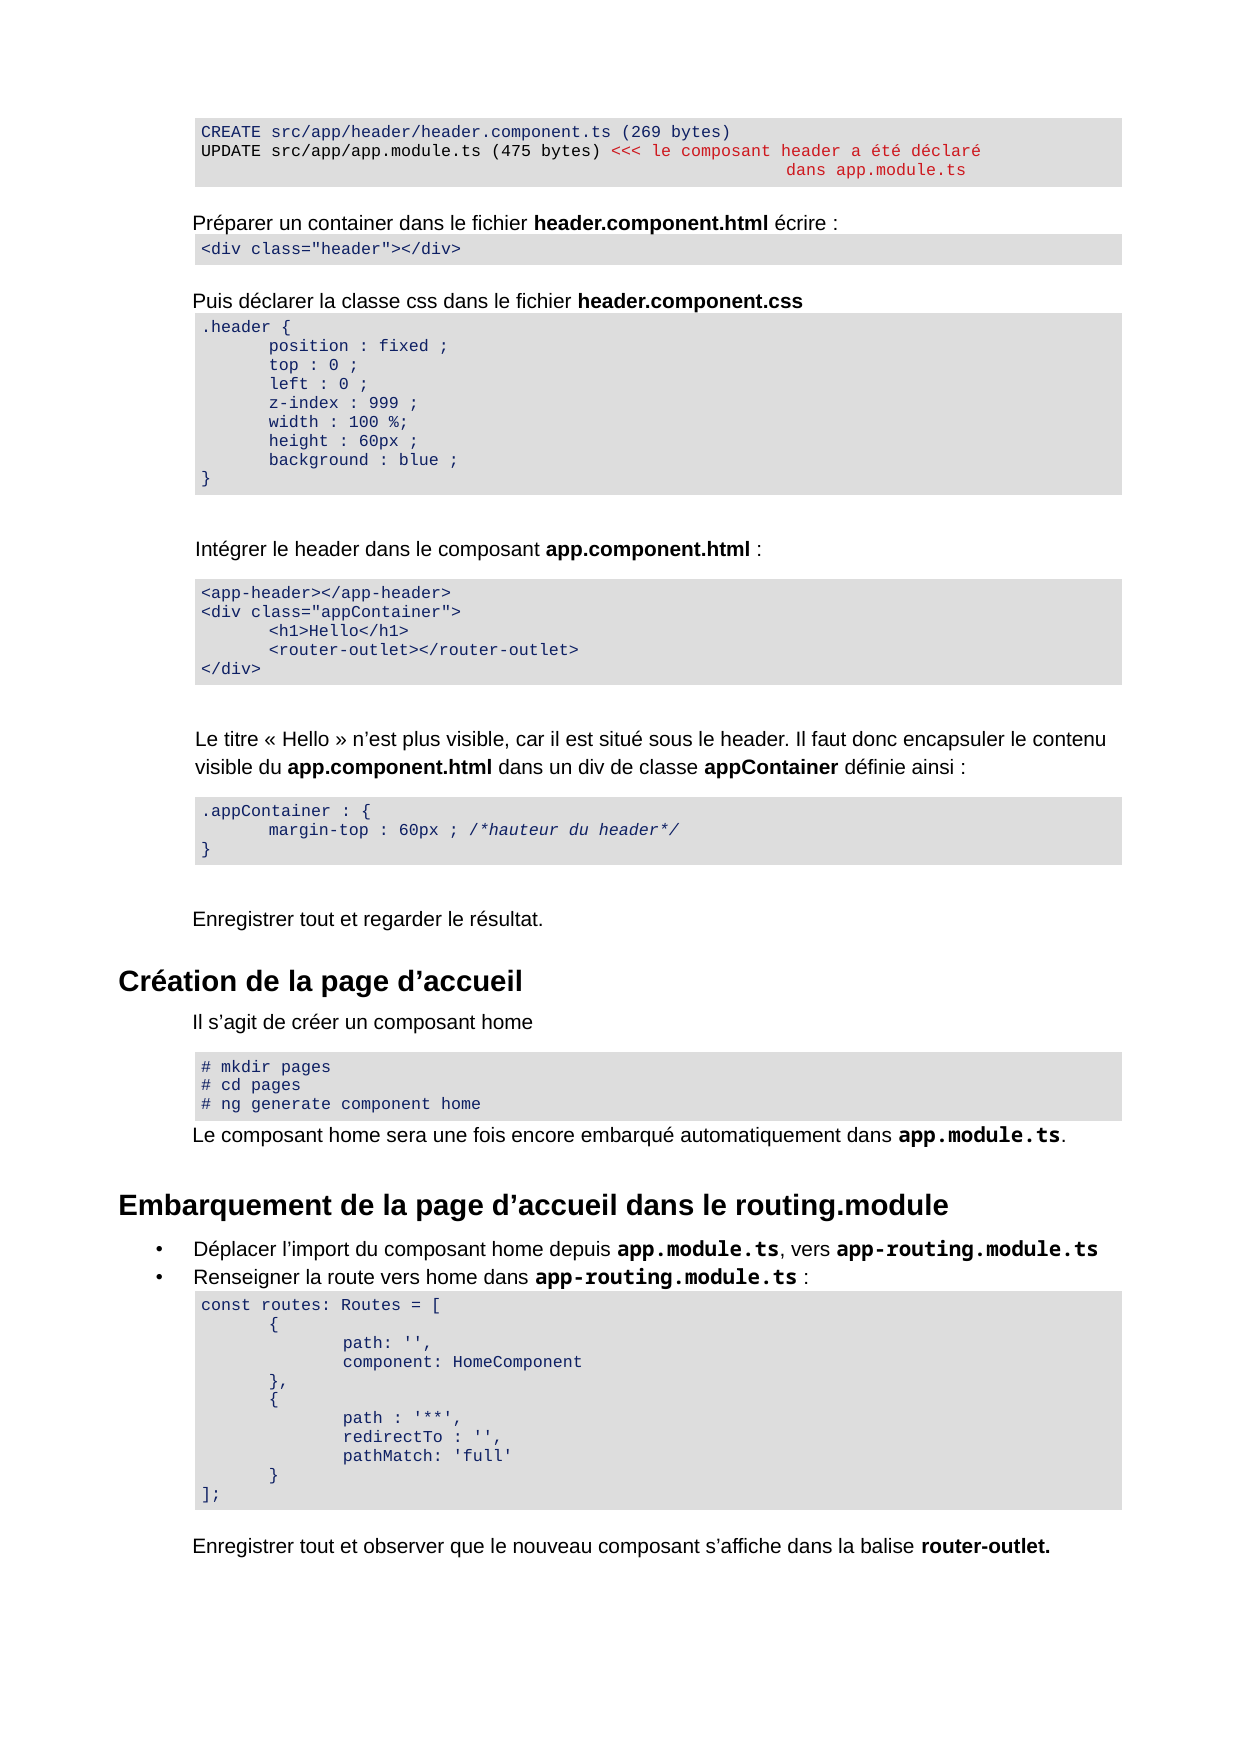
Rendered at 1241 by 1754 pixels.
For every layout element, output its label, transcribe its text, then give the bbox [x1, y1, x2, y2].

text CREATE src/app/header/header.component.ts (269 bytes) [195, 118, 1122, 143]
text .appContainer : { [195, 797, 1122, 821]
text path: '', [195, 1334, 1122, 1353]
text width : 100 %; [195, 413, 1122, 432]
text left : 0 ; [195, 376, 1122, 394]
text ]; [195, 1485, 1122, 1510]
text component: HomeComponent [195, 1353, 1122, 1372]
text background : blue ; [195, 451, 1122, 470]
text .header { [195, 313, 1122, 338]
text # cd pages [195, 1077, 1122, 1096]
list Renseigner la route vers home dans app-routing.module.ts : [156, 1262, 1122, 1291]
text # ng generate component home [195, 1096, 1122, 1121]
list Déplacer l’import du composant home depuis app.module.ts, vers app-routing.module.ts [156, 1234, 1122, 1262]
text position : fixed ; [195, 338, 1122, 357]
subtitle Création de la page d’accueil [118, 964, 1122, 998]
text <app-header></app-header> [195, 579, 1122, 604]
text Le titre « Hello » n’est plus visible, car il est situé sous le header. Il faut donc encapsuler le contenu visible du app.component.html dans un div de classe appContainer définie ainsi : [195, 727, 1122, 778]
text } [195, 1466, 1122, 1485]
text redirectTo : '', [195, 1429, 1122, 1447]
text Enregistrer tout et regarder le résultat. [118, 907, 1122, 931]
text path : '**', [195, 1410, 1122, 1429]
text Préparer un container dans le fichier header.component.html écrire : [118, 211, 1122, 234]
text margin-top : 60px ; /*hauteur du header*/ [195, 821, 1122, 840]
text Le composant home sera une fois encore embarqué automatiquement dans app.module.ts. [192, 1121, 1122, 1149]
text { [195, 1316, 1122, 1334]
text }, [195, 1372, 1122, 1391]
text </div> [195, 660, 1122, 685]
text <router-outlet></router-outlet> [195, 641, 1122, 660]
text { [195, 1391, 1122, 1410]
text height : 60px ; [195, 432, 1122, 451]
text Il s’agit de créer un composant home [192, 1010, 1122, 1034]
text } [195, 840, 1122, 865]
text Puis déclarer la classe css dans le fichier header.component.css [118, 289, 1122, 313]
text <div class="header"></div> [195, 234, 1122, 265]
text } [195, 470, 1122, 495]
text z-index : 999 ; [195, 394, 1122, 413]
text Enregistrer tout et observer que le nouveau composant s’affiche dans la balise router-outlet. [118, 1534, 1122, 1558]
text # mkdir pages [195, 1052, 1122, 1077]
text dans app.module.ts [195, 162, 1122, 187]
text <div class="appContainer"> <h1>Hello</h1> [195, 604, 1122, 641]
text pathMatch: 'full' [195, 1447, 1122, 1466]
subtitle Embarquement de la page d’accueil dans le routing.module [118, 1188, 1122, 1221]
text const routes: Routes = [ [195, 1291, 1122, 1316]
text Intégrer le header dans le composant app.component.html : [195, 537, 1122, 561]
text UPDATE src/app/app.module.ts (475 bytes) <<< le composant header a été déclaré [195, 143, 1122, 162]
text top : 0 ; [195, 357, 1122, 376]
